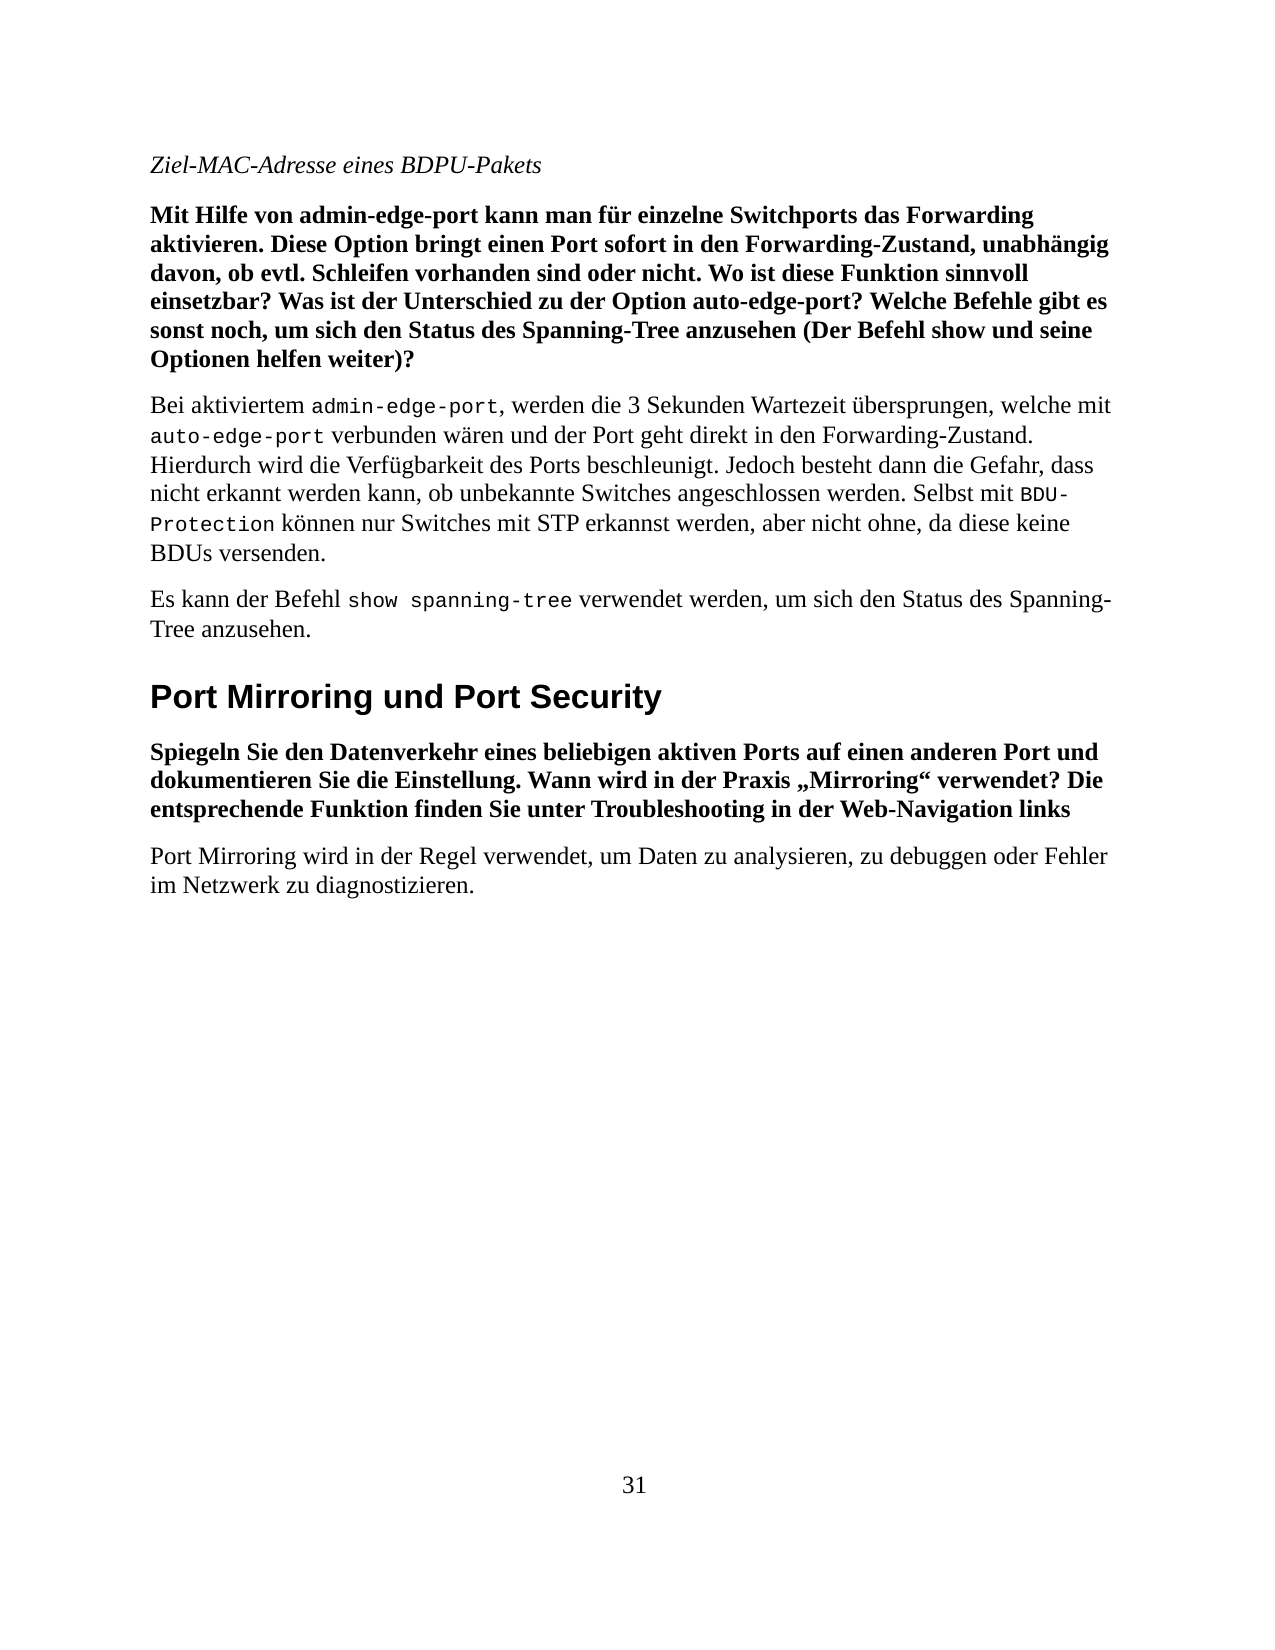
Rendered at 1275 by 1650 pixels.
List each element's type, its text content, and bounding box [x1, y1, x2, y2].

subtitle Port Mirroring und Port Security [150, 677, 1125, 715]
text Mit Hilfe von admin-edge-port kann man für einzelne Switchports das Forwarding aktivieren. Diese Option bringt einen Port sofort in den Forwarding-Zustand, unabhängig davon, ob evtl. Schleifen vorhanden sind oder nicht. Wo ist diese Funktion sinnvoll einsetzbar? Was ist der Unterschied zu der Option auto-edge-port? Welche Befehle gibt es sonst noch, um sich den Status des Spanning-Tree anzusehen (Der Befehl show und seine Optionen helfen weiter)? [150, 200, 1125, 373]
text Spiegeln Sie den Datenverkehr eines beliebigen aktiven Ports auf einen anderen Port und dokumentieren Sie die Einstellung. Wann wird in der Praxis „Mirroring“ verwendet? Die entsprechende Funktion finden Sie unter Troubleshooting in der Web-Navigation links [150, 737, 1125, 823]
text Ziel-MAC-Adresse eines BDPU-Pakets [150, 150, 1125, 179]
text Es kann der Befehl show spanning-tree verwendet werden, um sich den Status des Spanning-Tree anzusehen. [150, 584, 1125, 643]
text Bei aktiviertem admin-edge-port, werden die 3 Sekunden Wartezeit übersprungen, welche mit auto-edge-port verbunden wären und der Port geht direkt in den Forwarding-Zustand. Hierdurch wird die Verfügbarkeit des Ports beschleunigt. Jedoch besteht dann die Gefahr, dass nicht erkannt werden kann, ob unbekannte Switches angeschlossen werden. Selbst mit BDU-Protection können nur Switches mit STP erkannst werden, aber nicht ohne, da diese keine BDUs versenden. [150, 391, 1125, 566]
text Port Mirroring wird in der Regel verwendet, um Daten zu analysieren, zu debuggen oder Fehler im Netzwerk zu diagnostizieren. [150, 841, 1125, 898]
